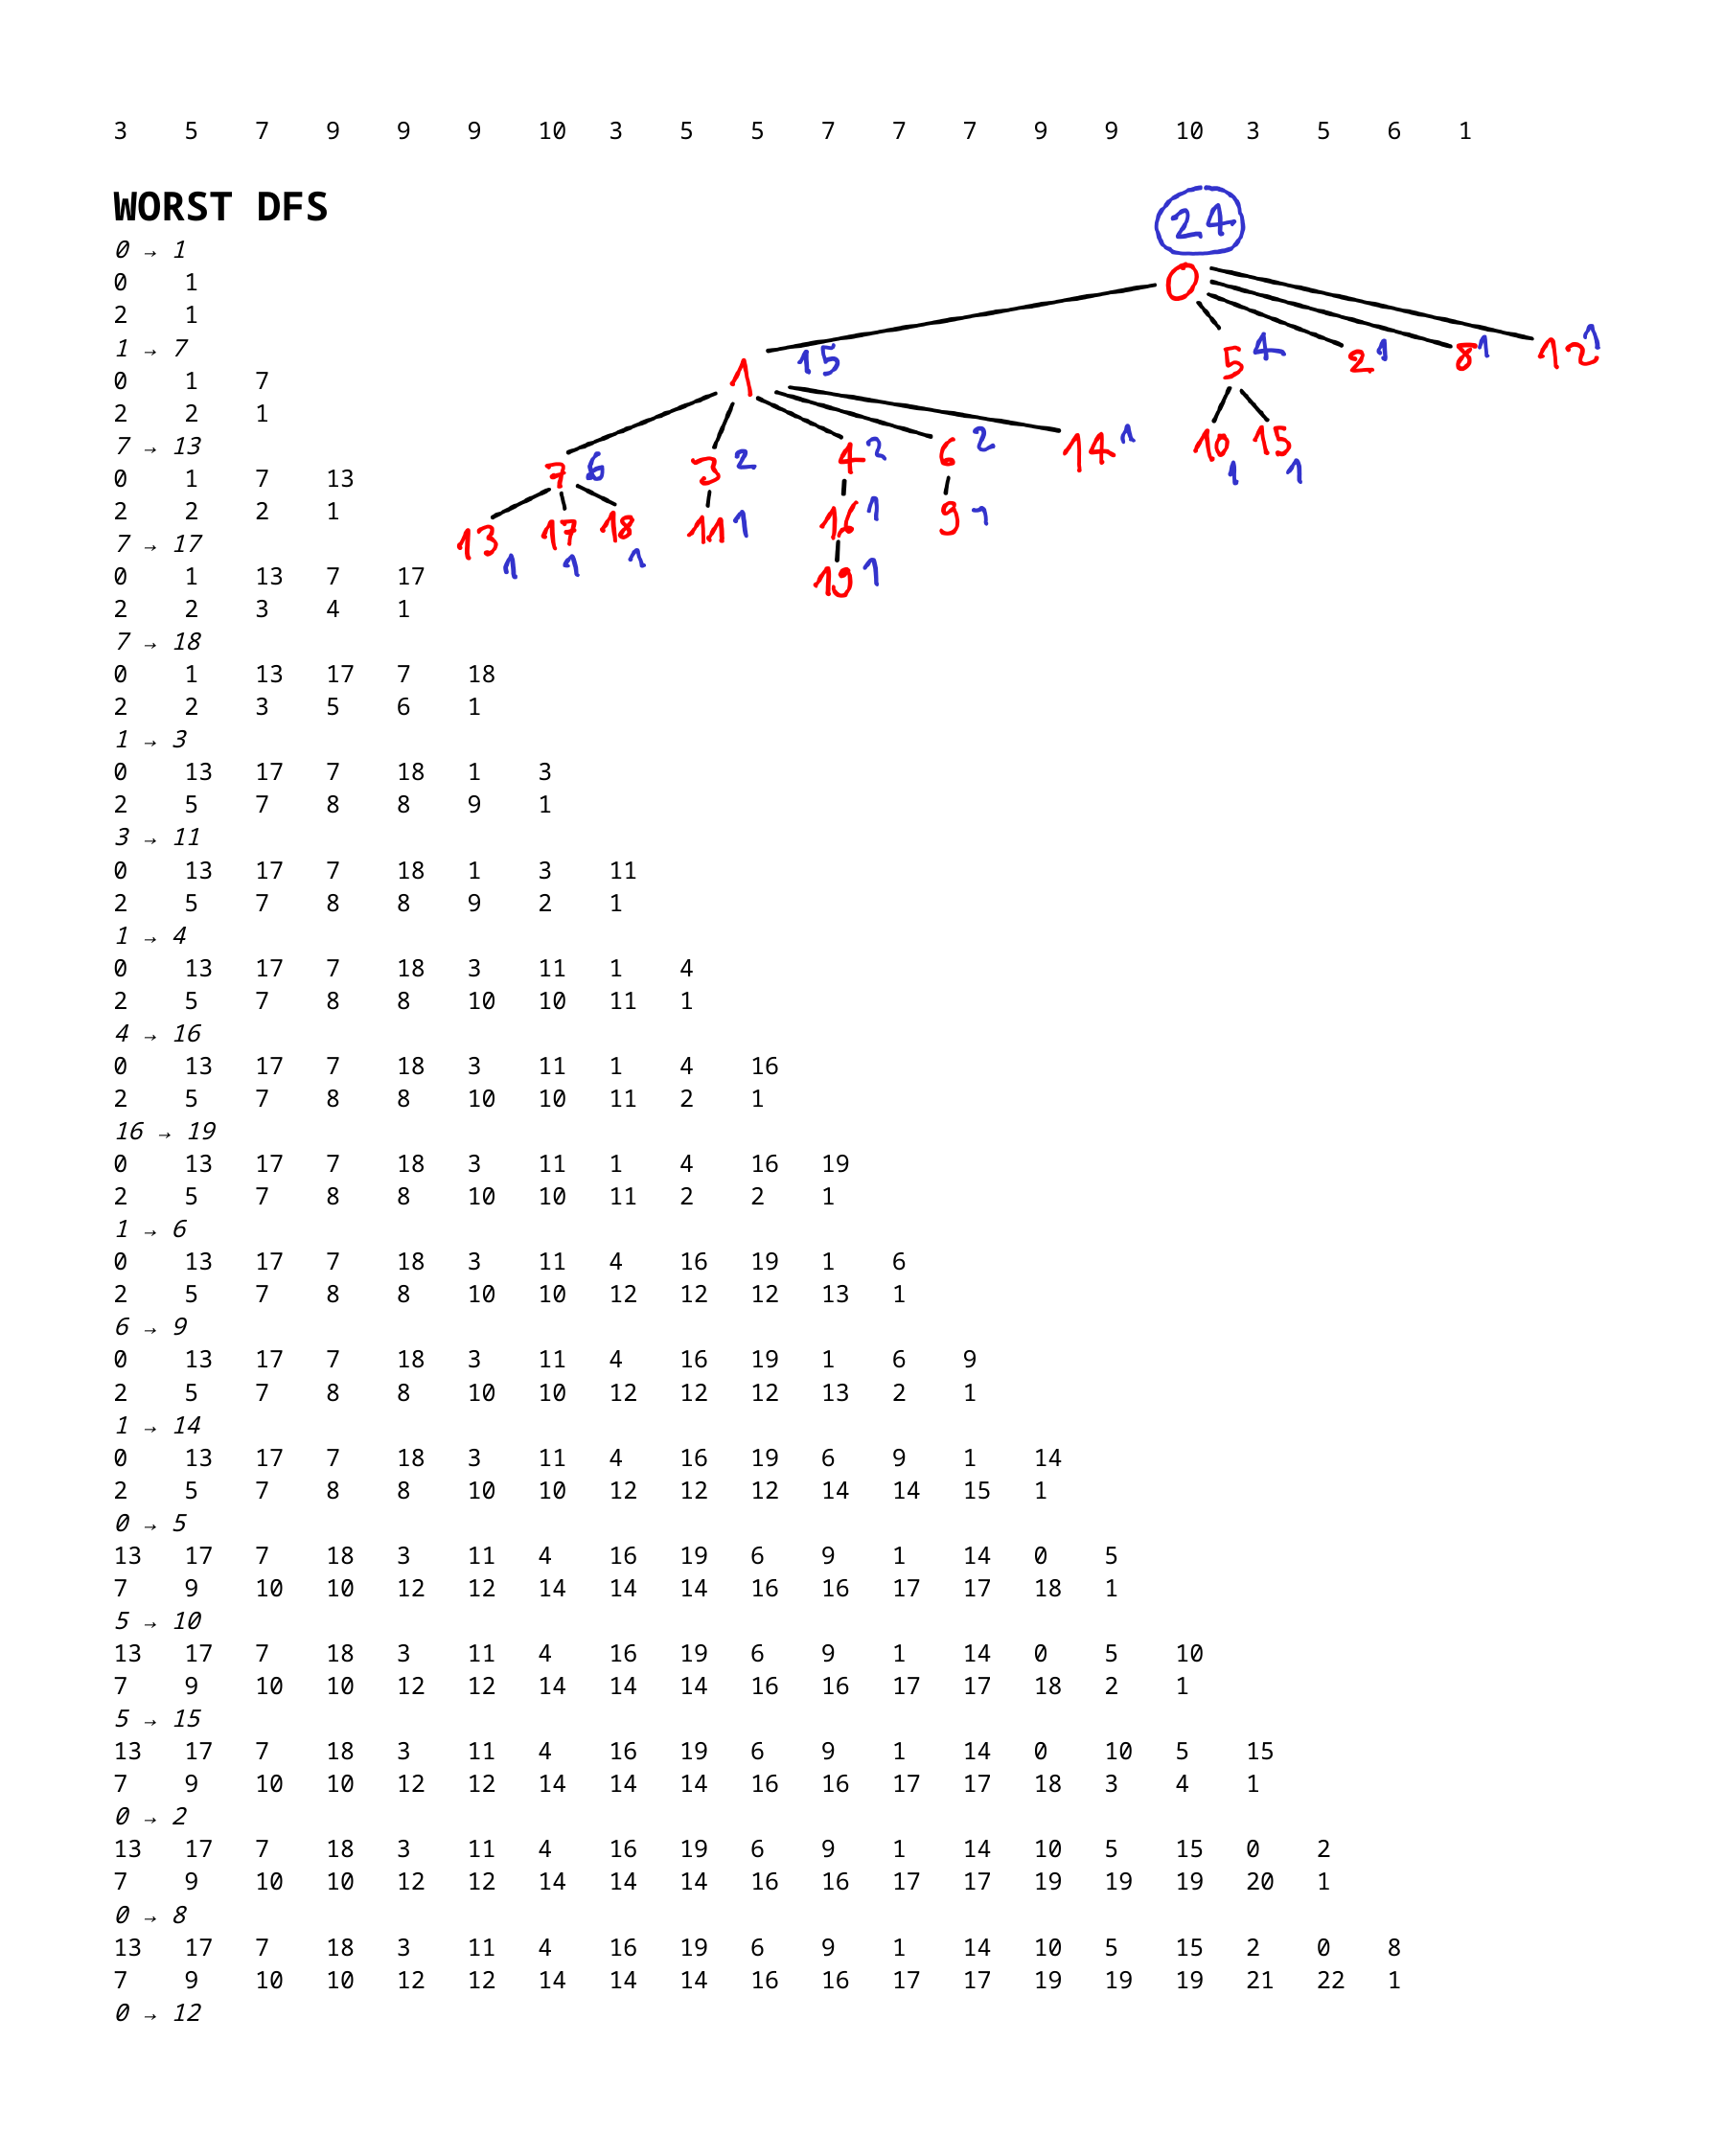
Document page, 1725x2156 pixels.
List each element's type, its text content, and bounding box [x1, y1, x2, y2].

text 0 1 7 [113, 363, 448, 396]
text 13 17 7 18 3 11 4 16 19 6 9 1 14 0 5 10 [113, 1637, 1612, 1669]
text 1 → 3 [113, 722, 1612, 755]
text 7 9 10 10 12 12 14 14 14 16 16 17 17 18 1 [113, 1571, 1612, 1604]
text 2 5 7 8 8 9 1 [113, 788, 1612, 820]
text 1 → 6 [113, 1212, 1612, 1245]
text 0 13 17 7 18 3 11 4 16 19 1 6 9 [113, 1342, 1612, 1375]
text 2 1 [113, 298, 448, 331]
text 0 1 13 7 17 [113, 560, 448, 592]
text WORST DFS [113, 178, 448, 233]
text 7 9 10 10 12 12 14 14 14 16 16 17 17 19 19 19 20 1 [113, 1865, 1612, 1897]
text 2 5 7 8 8 10 10 11 2 2 1 [113, 1180, 1612, 1212]
text 0 1 13 17 7 18 [113, 657, 1612, 690]
text 7 9 10 10 12 12 14 14 14 16 16 17 17 18 2 1 [113, 1669, 1612, 1702]
text 2 2 3 5 6 1 [113, 690, 1612, 722]
text 0 13 17 7 18 1 3 [113, 755, 1612, 788]
text 13 17 7 18 3 11 4 16 19 6 9 1 14 0 10 5 15 [113, 1734, 1612, 1767]
text 5 → 10 [113, 1604, 1612, 1637]
text 7 9 10 10 12 12 14 14 14 16 16 17 17 19 19 19 21 22 1 [113, 1962, 1612, 1995]
text 3 5 7 9 9 9 10 3 5 5 7 7 7 9 9 10 3 5 6 1 [113, 113, 1612, 146]
text 2 5 7 8 8 10 10 12 12 12 13 2 1 [113, 1375, 1612, 1408]
text 3 → 11 [113, 820, 1612, 853]
text 0 → 2 [113, 1800, 1612, 1832]
text 7 → 13 [113, 428, 448, 461]
text 0 → 8 [113, 1897, 1612, 1930]
text 2 5 7 8 8 10 10 12 12 12 14 14 15 1 [113, 1473, 1612, 1505]
text 0 1 7 13 [113, 461, 448, 494]
text 1 → 4 [113, 918, 1612, 951]
text 4 → 16 [113, 1017, 1612, 1048]
text 13 17 7 18 3 11 4 16 19 6 9 1 14 10 5 15 0 2 [113, 1832, 1612, 1865]
text 0 13 17 7 18 3 11 4 16 19 6 9 1 14 [113, 1440, 1612, 1473]
text 2 2 2 1 [113, 494, 448, 526]
text 7 → 18 [113, 625, 1612, 657]
text 0 13 17 7 18 3 11 1 4 16 19 [113, 1147, 1612, 1180]
text 0 → 12 [113, 1995, 1612, 2028]
text 7 → 17 [113, 526, 448, 560]
text 5 → 15 [113, 1702, 1612, 1734]
text 6 → 9 [113, 1310, 1612, 1342]
text 0 → 1 [113, 233, 448, 265]
text 13 17 7 18 3 11 4 16 19 6 9 1 14 10 5 15 2 0 8 [113, 1930, 1612, 1962]
text 16 → 19 [113, 1114, 1612, 1147]
text 0 13 17 7 18 3 11 1 4 [113, 951, 1612, 983]
text 0 13 17 7 18 3 11 4 16 19 1 6 [113, 1245, 1612, 1277]
text 0 → 5 [113, 1505, 1612, 1539]
text 1 → 14 [113, 1408, 1612, 1440]
text 0 13 17 7 18 1 3 11 [113, 853, 1612, 885]
text 7 9 10 10 12 12 14 14 14 16 16 17 17 18 3 4 1 [113, 1767, 1612, 1800]
text 2 2 3 4 1 [113, 592, 1612, 625]
text 0 1 [113, 265, 448, 298]
text 2 2 1 [113, 396, 448, 428]
text 2 5 7 8 8 10 10 12 12 12 13 1 [113, 1277, 1612, 1310]
text 2 5 7 8 8 9 2 1 [113, 885, 1612, 918]
text 1 → 7 [113, 331, 448, 363]
picture [448, 176, 1610, 613]
text 2 5 7 8 8 10 10 11 2 1 [113, 1082, 1612, 1114]
text 2 5 7 8 8 10 10 11 1 [113, 983, 1612, 1017]
text 0 13 17 7 18 3 11 1 4 16 [113, 1048, 1612, 1082]
text 13 17 7 18 3 11 4 16 19 6 9 1 14 0 5 [113, 1539, 1612, 1571]
